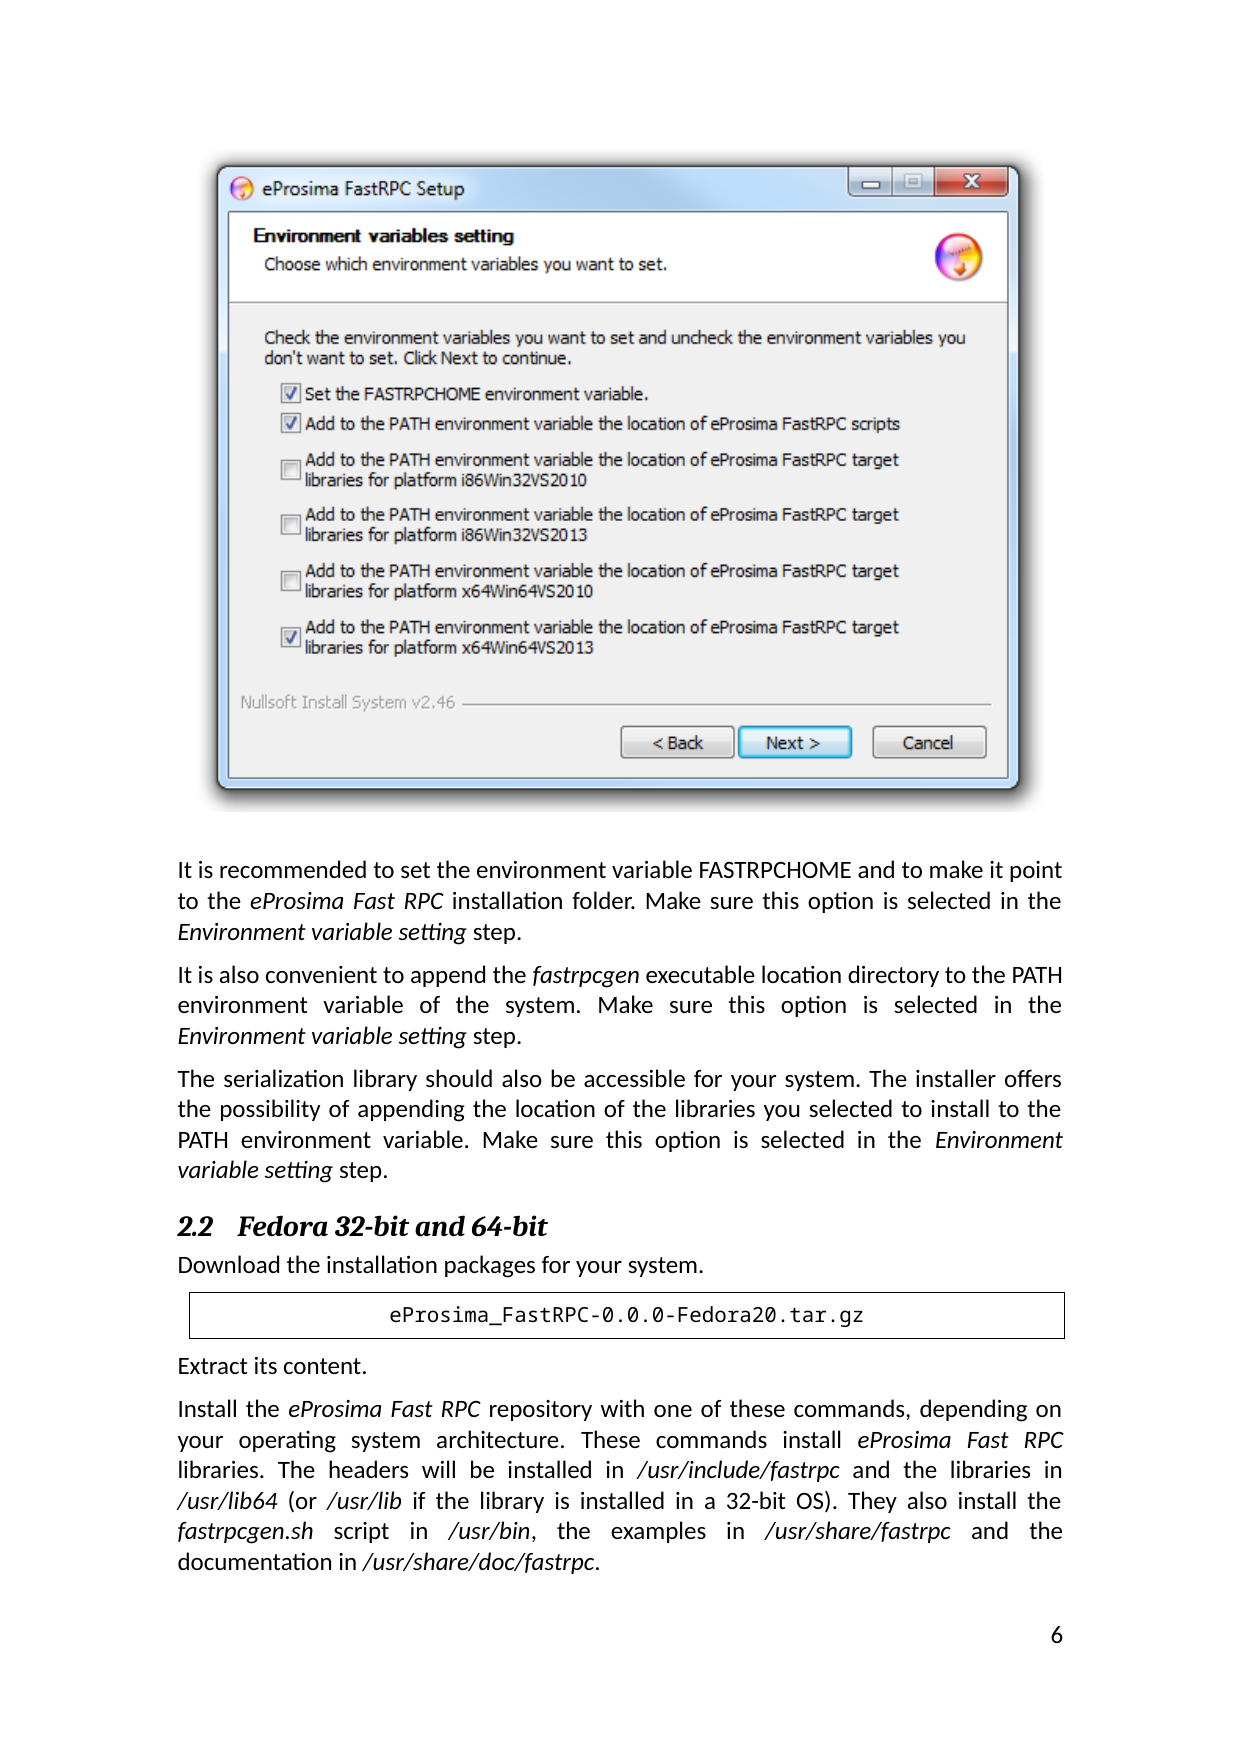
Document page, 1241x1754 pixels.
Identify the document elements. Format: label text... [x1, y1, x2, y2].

text Install the eProsima Fast RPC repository with one of these commands, depending on your operating system architecture. These commands install eProsima Fast RPC libraries. The headers will be installed in /usr/include/fastrpc and the libraries in /usr/lib64 (or /usr/lib if the library is installed in a 32-bit OS). They also install the fastrpcgen.sh script in /usr/bin, the examples in /usr/share/fastrpc and the documentation in /usr/share/doc/fastrpc. [177, 1393, 1063, 1576]
subtitle Fedora 32-bit and 64-bit [177, 1210, 1063, 1243]
list Download the installation packages for your system. [177, 1250, 1063, 1280]
text Extract its content. [177, 1350, 1063, 1381]
picture [196, 147, 1045, 812]
text eProsima_FastRPC-0.0.0-Fedora20.tar.gz [204, 1300, 1049, 1328]
text It is also convenient to append the fastrpcgen executable location directory to the PATH environment variable of the system. Make sure this option is selected in the Environment variable setting step. [177, 959, 1063, 1050]
text It is recommended to set the environment variable FASTRPCHOME and to make it point to the eProsima Fast RPC installation folder. Make sure this option is selected in the Environment variable setting step. [177, 855, 1063, 946]
text The serialization library should also be accessible for your system. The installer offers the possibility of appending the location of the libraries you selected to install to the PATH environment variable. Make sure this option is selected in the Environment variable setting step. [177, 1063, 1063, 1185]
